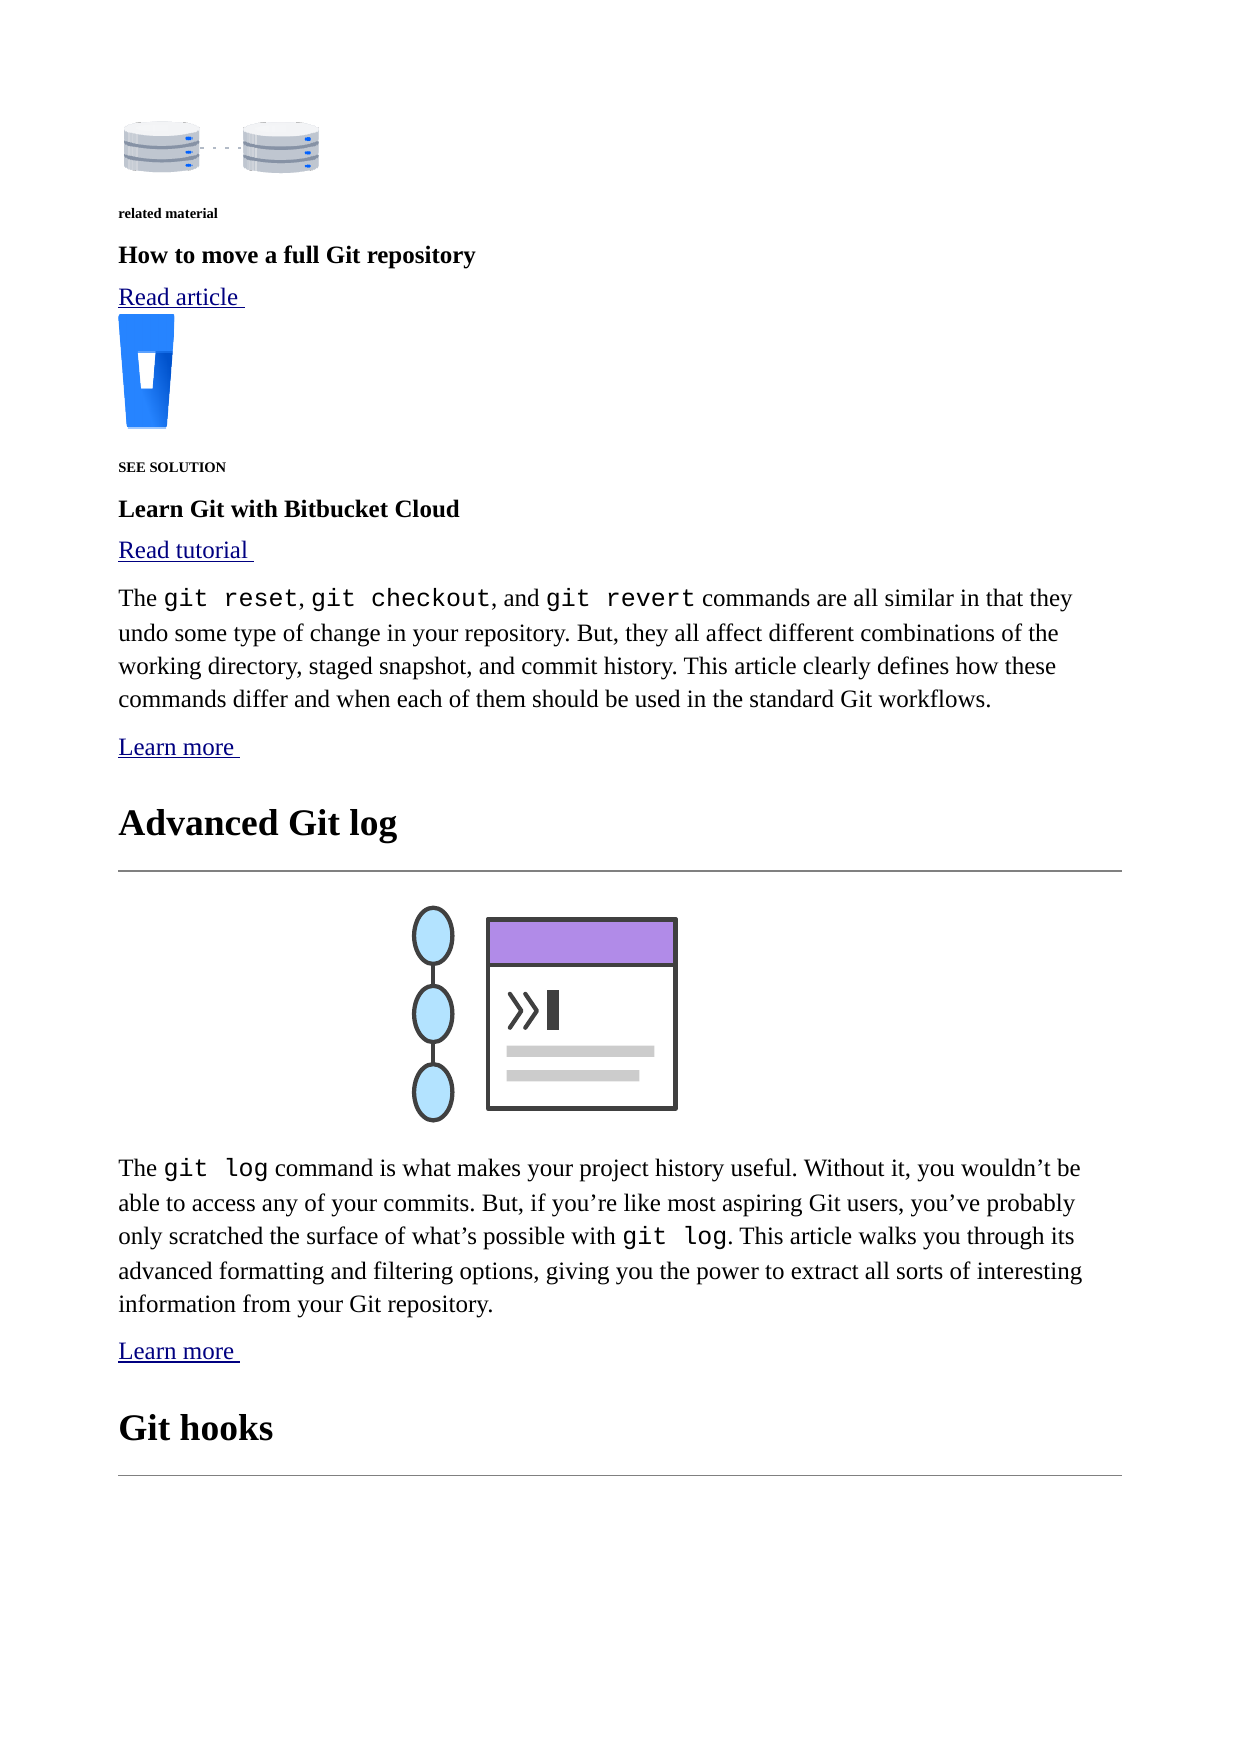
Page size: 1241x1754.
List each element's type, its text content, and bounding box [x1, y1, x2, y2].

subtitle Advanced Git log [118, 800, 1122, 843]
text Read article [118, 282, 1122, 310]
picture [118, 118, 326, 175]
subtitle SEE SOLUTION [118, 459, 1122, 476]
text Learn more [118, 1336, 1122, 1365]
subtitle Git hooks [118, 1405, 1122, 1448]
text Read tutorial [118, 536, 1122, 564]
picture [118, 314, 175, 429]
text Learn more [118, 732, 1122, 761]
subtitle related material [118, 205, 1122, 222]
subtitle How to move a full Git repository [118, 240, 1122, 269]
text The git reset, git checkout, and git revert commands are all similar in that they undo some type of change in your repository. But, they all affect different combinations of the working directory, staged snapshot, and commit history. This article clearly defines how these commands differ and when each of them should be used in the standard Git workflows. [118, 583, 1122, 713]
text The git log command is what makes your project history useful. Without it, you wouldn’t be able to access any of your commits. But, if you’re like most aspiring Git users, you’ve probably only scratched the surface of what’s possible with git log. This article walks you through its advanced formatting and filtering options, giving you the power to extract all sorts of interesting information from your Git repository. [118, 1153, 1122, 1318]
subtitle Learn Git with Bitbucket Cloud [118, 494, 1122, 523]
